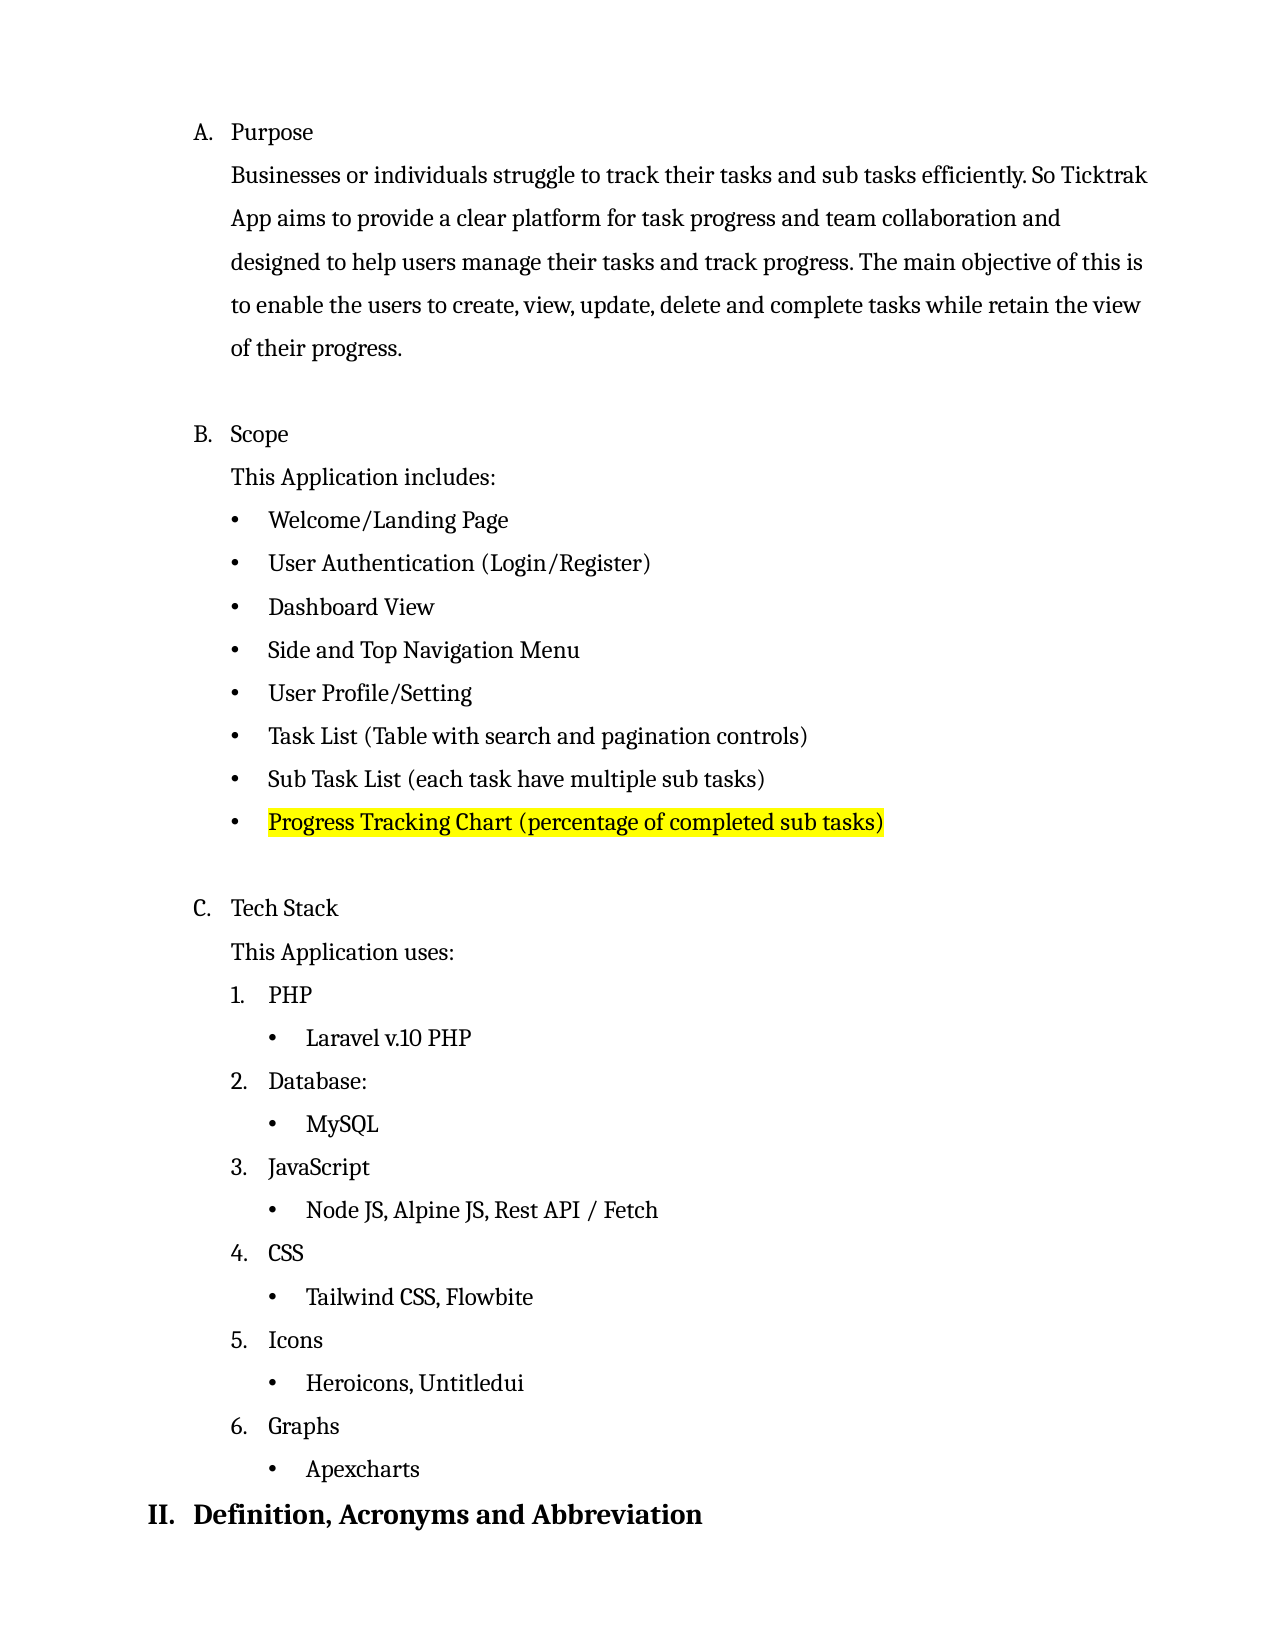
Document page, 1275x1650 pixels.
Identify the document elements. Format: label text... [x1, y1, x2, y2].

list Sub Task List (each task have multiple sub tasks) [231, 765, 1157, 794]
list Tech Stack [193, 894, 1157, 923]
list Side and Top Navigation Menu [231, 636, 1157, 664]
list User Profile/Setting [231, 679, 1157, 707]
list Dashboard View [231, 592, 1157, 621]
list PHP [231, 981, 1157, 1009]
list This Application includes: [193, 463, 1157, 492]
list Definition, Acronyms and Abbreviation [175, 1498, 1157, 1532]
list Heroicons, Untitledui [268, 1369, 1157, 1397]
list Apexcharts [268, 1455, 1157, 1484]
list Tailwind CSS, Flowbite [268, 1282, 1157, 1311]
list Businesses or individuals struggle to track their tasks and sub tasks efficiently. So Ticktrak App aims to provide a clear platform for task progress and team collaboration and designed to help users manage their tasks and track progress. The main objective of this is to enable the users to create, view, update, delete and complete tasks while retain the view of their progress. [193, 161, 1157, 362]
list Icons [231, 1326, 1157, 1354]
list Graphs [231, 1412, 1157, 1441]
list CSS [231, 1239, 1157, 1268]
list User Authentication (Login/Register) [231, 549, 1157, 578]
list Scope [193, 420, 1157, 449]
list Database: [231, 1067, 1157, 1096]
list Node JS, Alpine JS, Rest API / Fetch [268, 1196, 1157, 1225]
list Progress Tracking Chart (percentage of completed sub tasks) [231, 808, 1157, 837]
list Purpose [193, 118, 1157, 147]
list MySQL [268, 1110, 1157, 1139]
list Laravel v.10 PHP [268, 1024, 1157, 1052]
list JavaScript [231, 1153, 1157, 1182]
list Welcome/Landing Page [231, 506, 1157, 535]
list This Application uses: [193, 937, 1157, 966]
list Task List (Table with search and pagination controls) [231, 722, 1157, 751]
